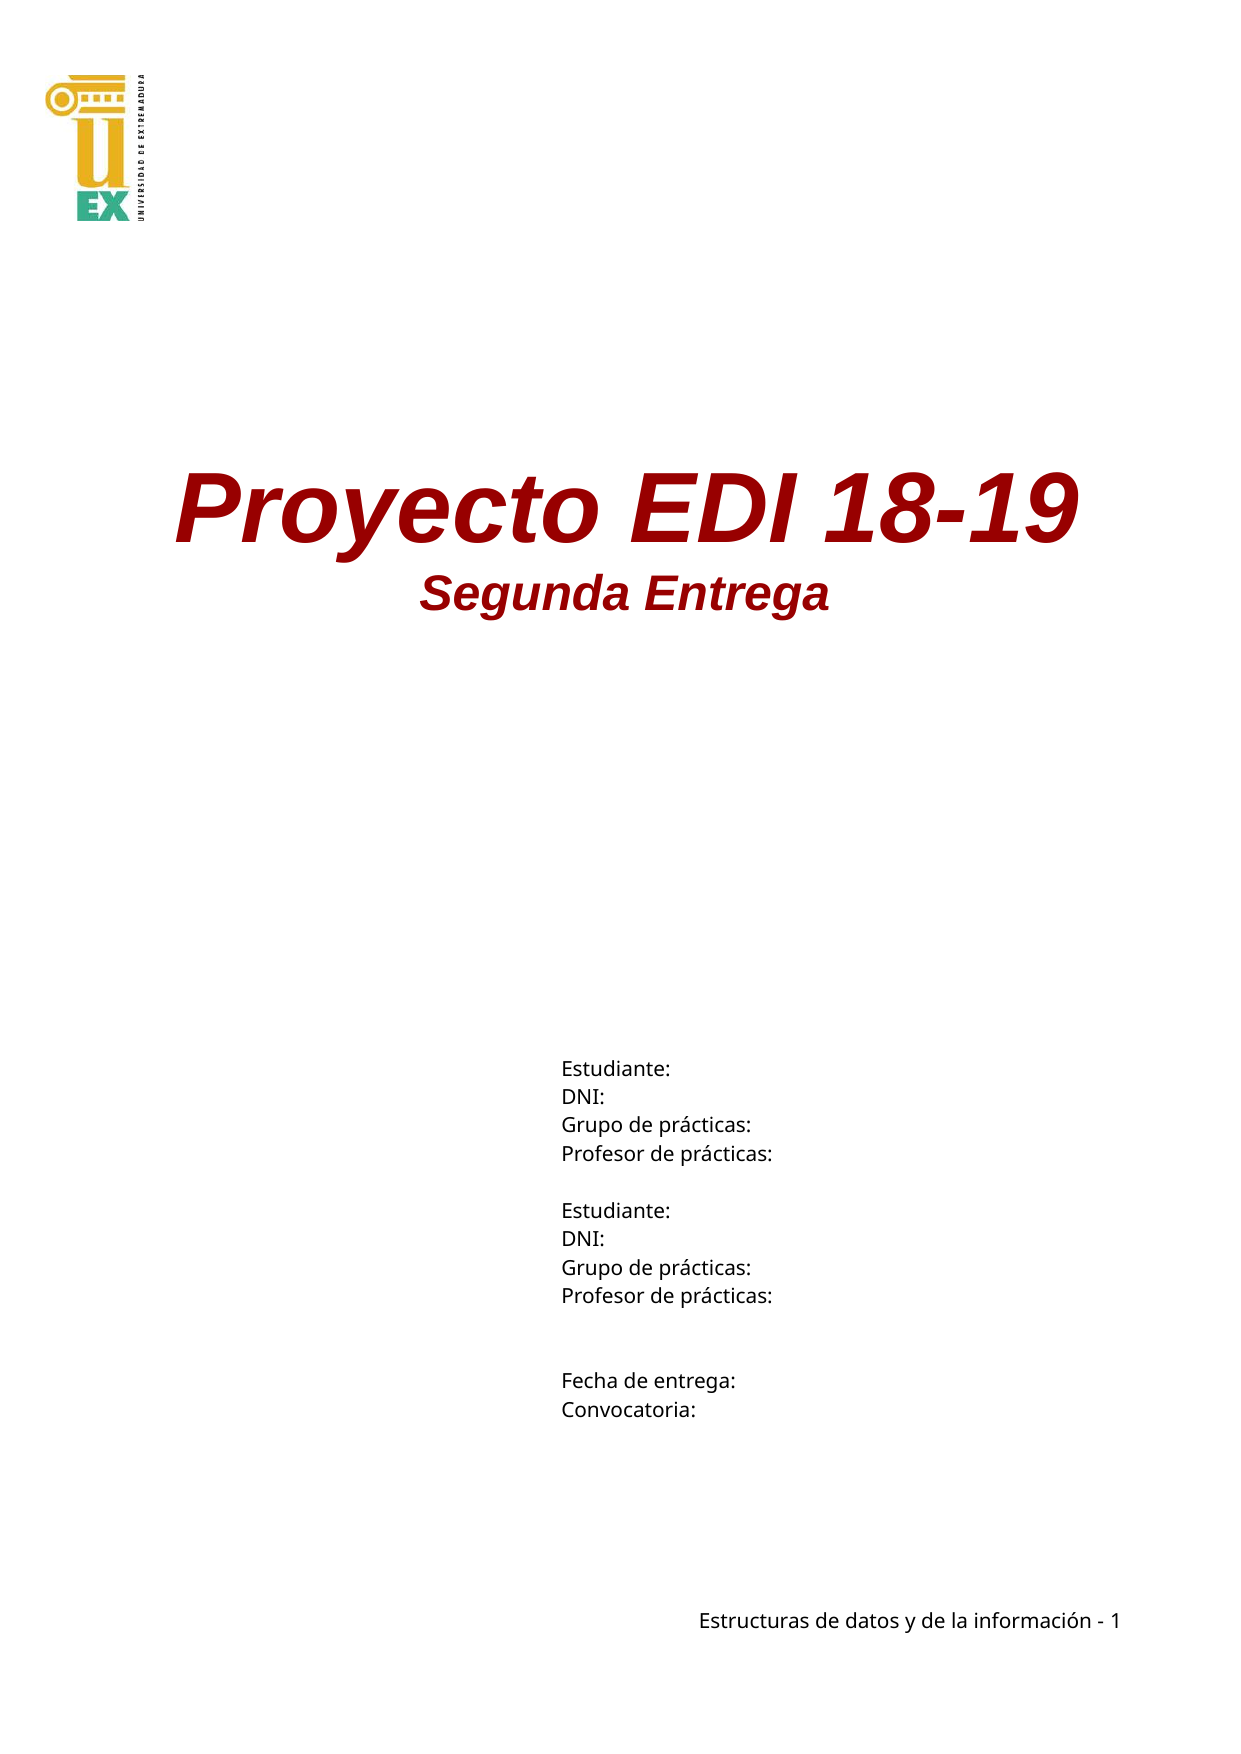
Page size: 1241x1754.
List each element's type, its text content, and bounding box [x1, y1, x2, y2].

text Grupo de prácticas: [561, 1253, 1121, 1281]
text DNI: [561, 1224, 1121, 1253]
text Estudiante: [561, 1196, 1121, 1224]
text Convocatoria: [561, 1395, 1121, 1423]
text Grupo de prácticas: [561, 1111, 1121, 1139]
text Fecha de entrega: [561, 1367, 1121, 1395]
text Profesor de prácticas: [561, 1281, 1121, 1310]
text Proyecto EDI 18-19 Segunda Entrega [133, 448, 1121, 621]
text Profesor de prácticas: [561, 1139, 1121, 1167]
text DNI: [561, 1082, 1121, 1111]
text Estudiante: [561, 1054, 1121, 1082]
